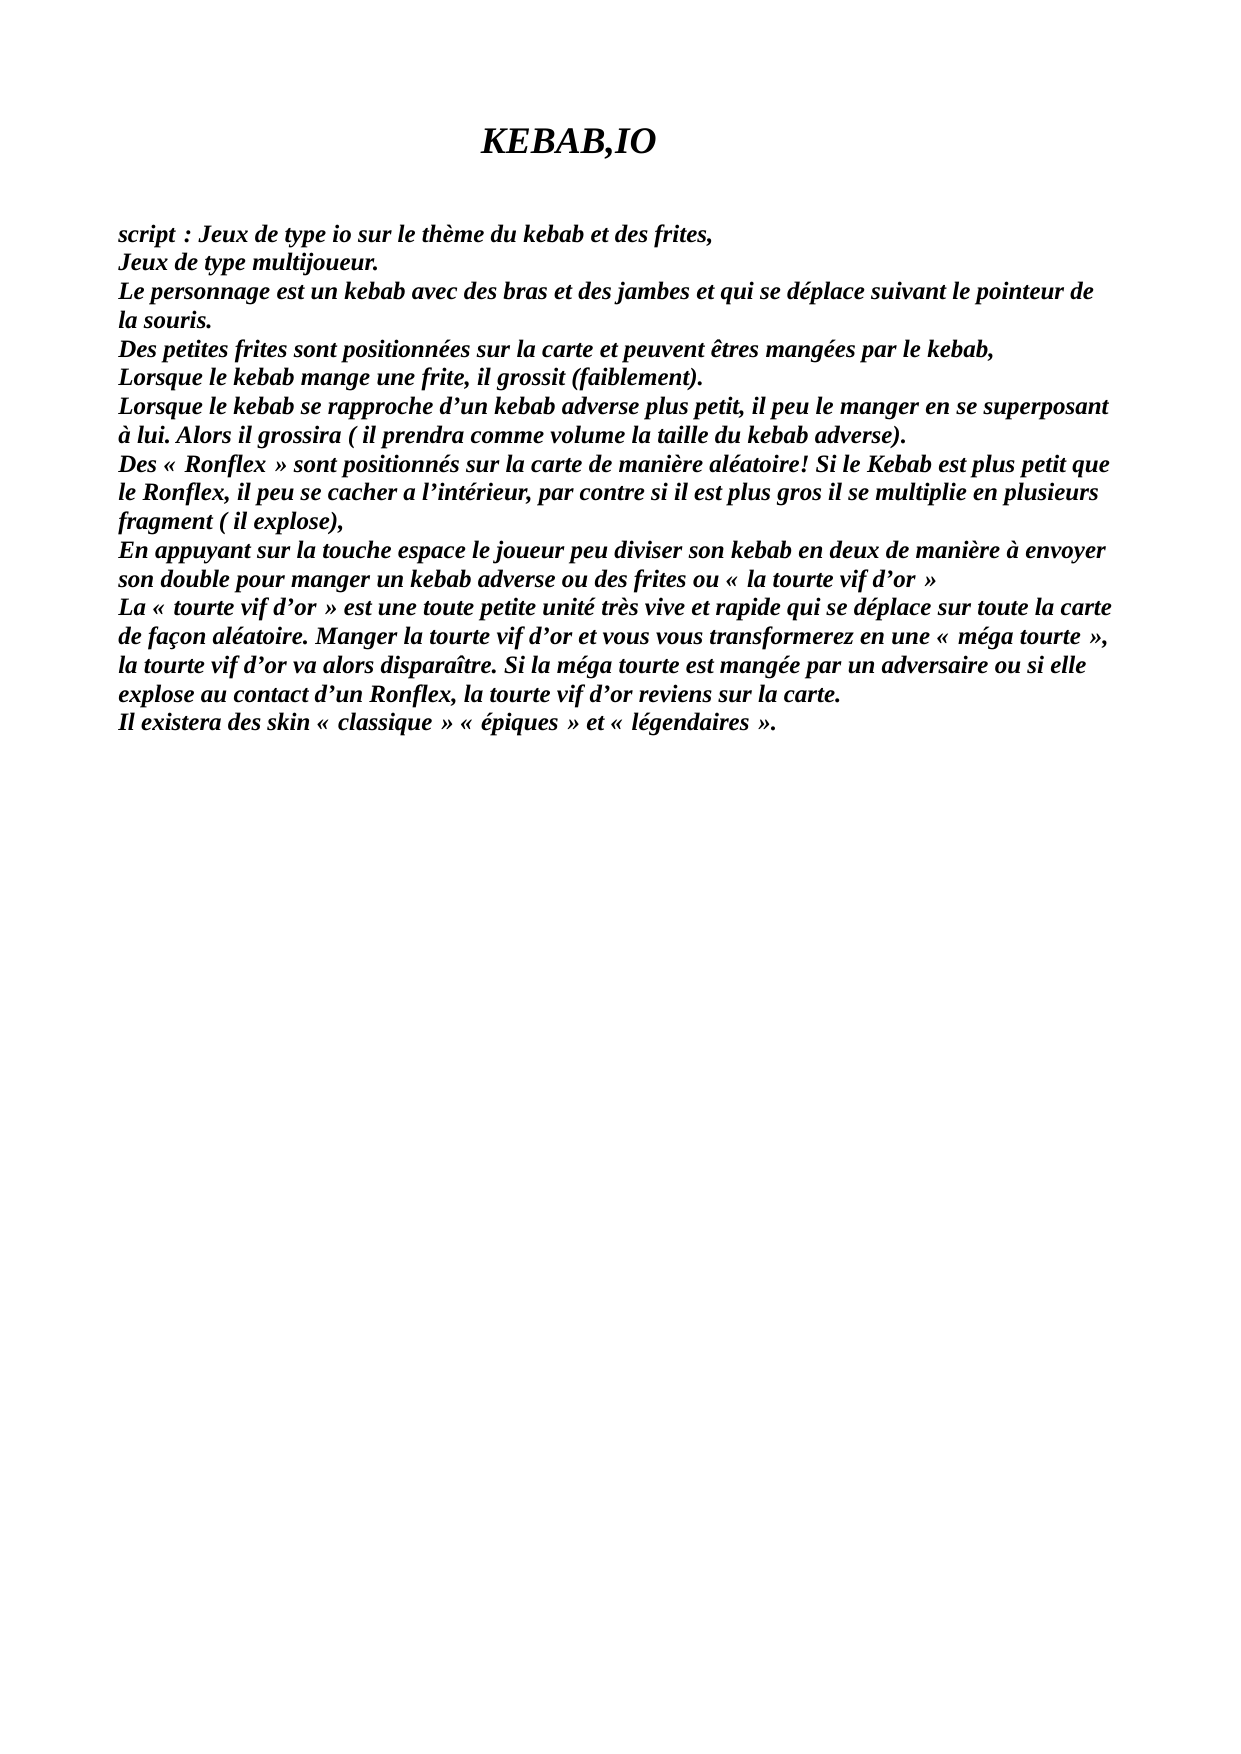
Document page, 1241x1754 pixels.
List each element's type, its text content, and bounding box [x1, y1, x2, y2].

text Il existera des skin « classique » « épiques » et « légendaires ». [118, 707, 1122, 736]
text KEBAB,IO [118, 118, 1122, 161]
text Des petites frites sont positionnées sur la carte et peuvent êtres mangées par le kebab, [118, 334, 1122, 362]
text En appuyant sur la touche espace le joueur peu diviser son kebab en deux de manière à envoyer son double pour manger un kebab adverse ou des frites ou « la tourte vif d’or » [118, 535, 1122, 592]
text Lorsque le kebab se rapproche d’un kebab adverse plus petit, il peu le manger en se superposant à lui. Alors il grossira ( il prendra comme volume la taille du kebab adverse). [118, 391, 1122, 449]
text script : Jeux de type io sur le thème du kebab et des frites, [118, 219, 1122, 247]
text Jeux de type multijoueur. [118, 247, 1122, 276]
text La « tourte vif d’or » est une toute petite unité très vive et rapide qui se déplace sur toute la carte de façon aléatoire. Manger la tourte vif d’or et vous vous transformerez en une « méga tourte », la tourte vif d’or va alors disparaître. Si la méga tourte est mangée par un adversaire ou si elle explose au contact d’un Ronflex, la tourte vif d’or reviens sur la carte. [118, 592, 1122, 707]
text Des « Ronflex » sont positionnés sur la carte de manière aléatoire! Si le Kebab est plus petit que le Ronflex, il peu se cacher a l’intérieur, par contre si il est plus gros il se multiplie en plusieurs fragment ( il explose), [118, 449, 1122, 535]
text Lorsque le kebab mange une frite, il grossit (faiblement). [118, 362, 1122, 391]
text Le personnage est un kebab avec des bras et des jambes et qui se déplace suivant le pointeur de la souris. [118, 276, 1122, 334]
